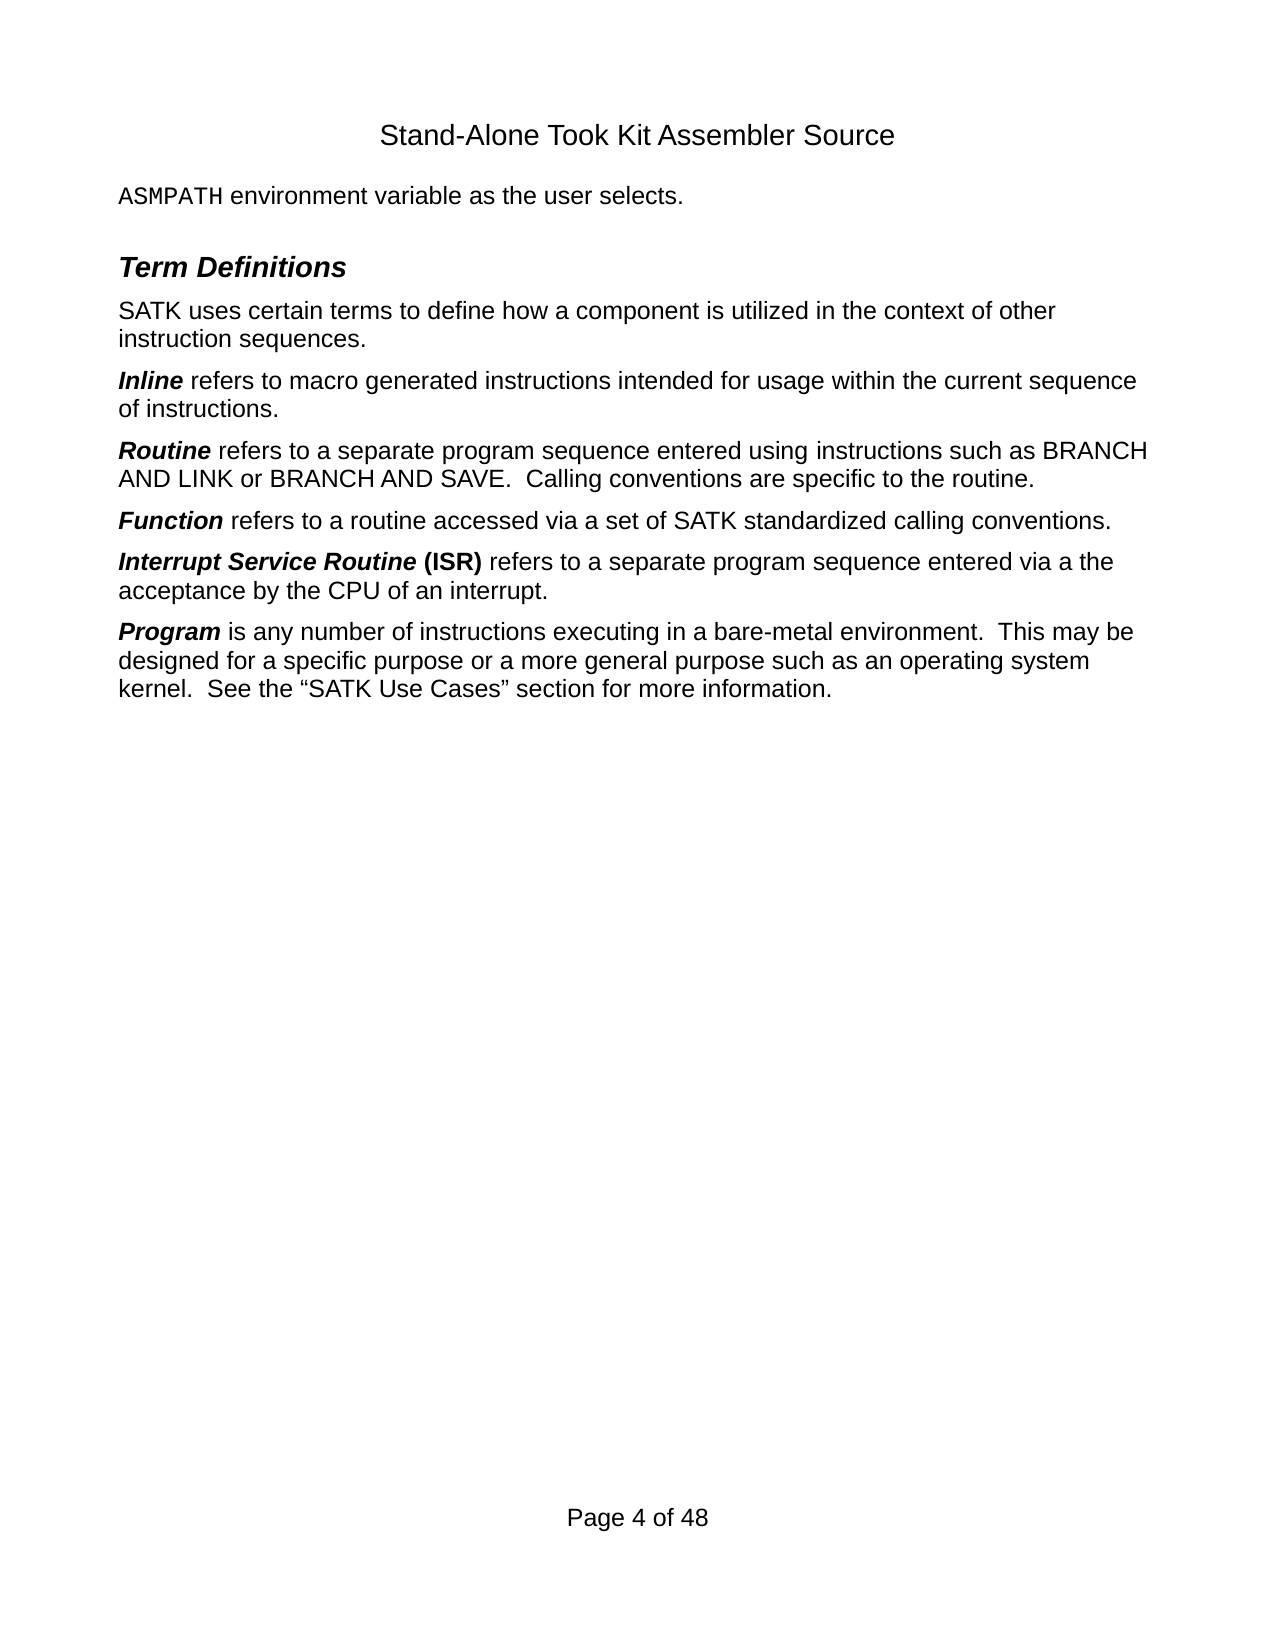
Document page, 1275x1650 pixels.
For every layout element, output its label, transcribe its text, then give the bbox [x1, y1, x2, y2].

text Function refers to a routine accessed via a set of SATK standardized calling conventions. [118, 506, 1157, 534]
text Program is any number of instructions executing in a bare-metal environment. This may be designed for a specific purpose or a more general purpose such as an operating system kernel. See the “SATK Use Cases” section for more information. [118, 617, 1157, 703]
text ASMPATH environment variable as the user selects. [118, 181, 1157, 212]
subtitle Term Definitions [118, 249, 1157, 283]
text Routine refers to a separate program sequence entered using instructions such as BRANCH AND LINK or BRANCH AND SAVE. Calling conventions are specific to the routine. [118, 436, 1157, 493]
text Interrupt Service Routine (ISR) refers to a separate program sequence entered via a the acceptance by the CPU of an interrupt. [118, 547, 1157, 604]
text SATK uses certain terms to define how a component is utilized in the context of other instruction sequences. [118, 296, 1157, 353]
text Inline refers to macro generated instructions intended for usage within the current sequence of instructions. [118, 366, 1157, 423]
